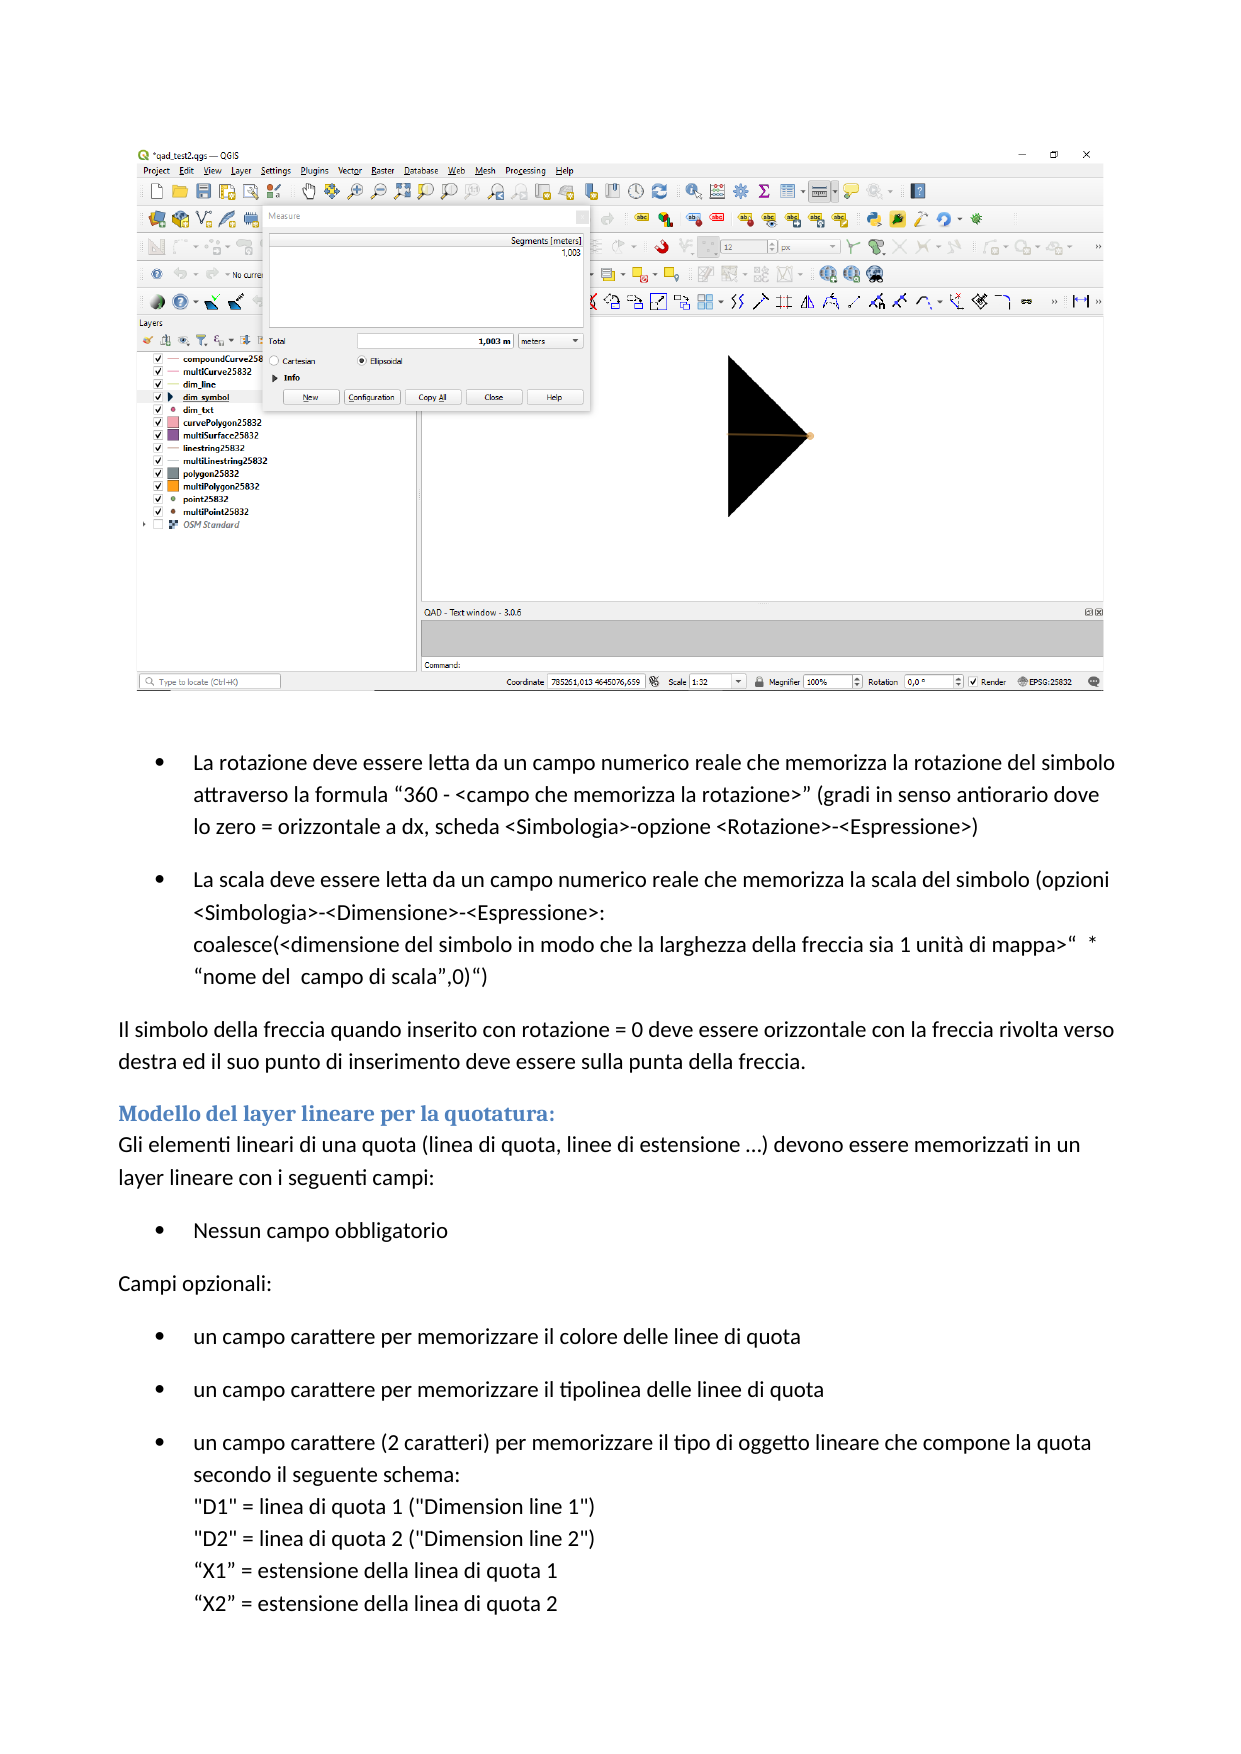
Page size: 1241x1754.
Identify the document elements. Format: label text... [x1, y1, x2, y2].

list La scala deve essere letta da un campo numerico reale che memorizza la scala del simbolo (opzioni <Simbologia>-<Dimensione>-<Espressione>: coalesce(<dimensione del simbolo in modo che la larghezza della freccia sia 1 unità di mappa>“ * “nome del campo di scala”,0)“) [156, 866, 1122, 990]
list un campo carattere (2 caratteri) per memorizzare il tipo di oggetto lineare che compone la quota secondo il seguente schema: "D1" = linea di quota 1 ("Dimension line 1") "D2" = linea di quota 2 ("Dimension line 2") “X1” = estensione della linea di quota 1 “X2” = estensione della linea di quota 2 [156, 1428, 1122, 1617]
list un campo carattere per memorizzare il tipolinea delle linee di quota [156, 1375, 1122, 1403]
text Campi opzionali: [118, 1269, 1122, 1297]
text Gli elementi lineari di una quota (linea di quota, linee di estensione …) devono essere memorizzati in un layer lineare con i seguenti campi: [118, 1131, 1122, 1191]
text Il simbolo della freccia quando inserito con rotazione = 0 deve essere orizzontale con la freccia rivolta verso destra ed il suo punto di inserimento deve essere sulla punta della freccia. [118, 1015, 1122, 1075]
picture [136, 147, 1104, 691]
subtitle Modello del layer lineare per la quotatura: [118, 1100, 1122, 1127]
list Nessun campo obbligatorio [156, 1216, 1122, 1244]
list un campo carattere per memorizzare il colore delle linee di quota [156, 1322, 1122, 1350]
list La rotazione deve essere letta da un campo numerico reale che memorizza la rotazione del simbolo attraverso la formula “360 - <campo che memorizza la rotazione>” (gradi in senso antiorario dove lo zero = orizzontale a dx, scheda <Simbologia>-opzione <Rotazione>-<Espressione>) [156, 748, 1122, 841]
